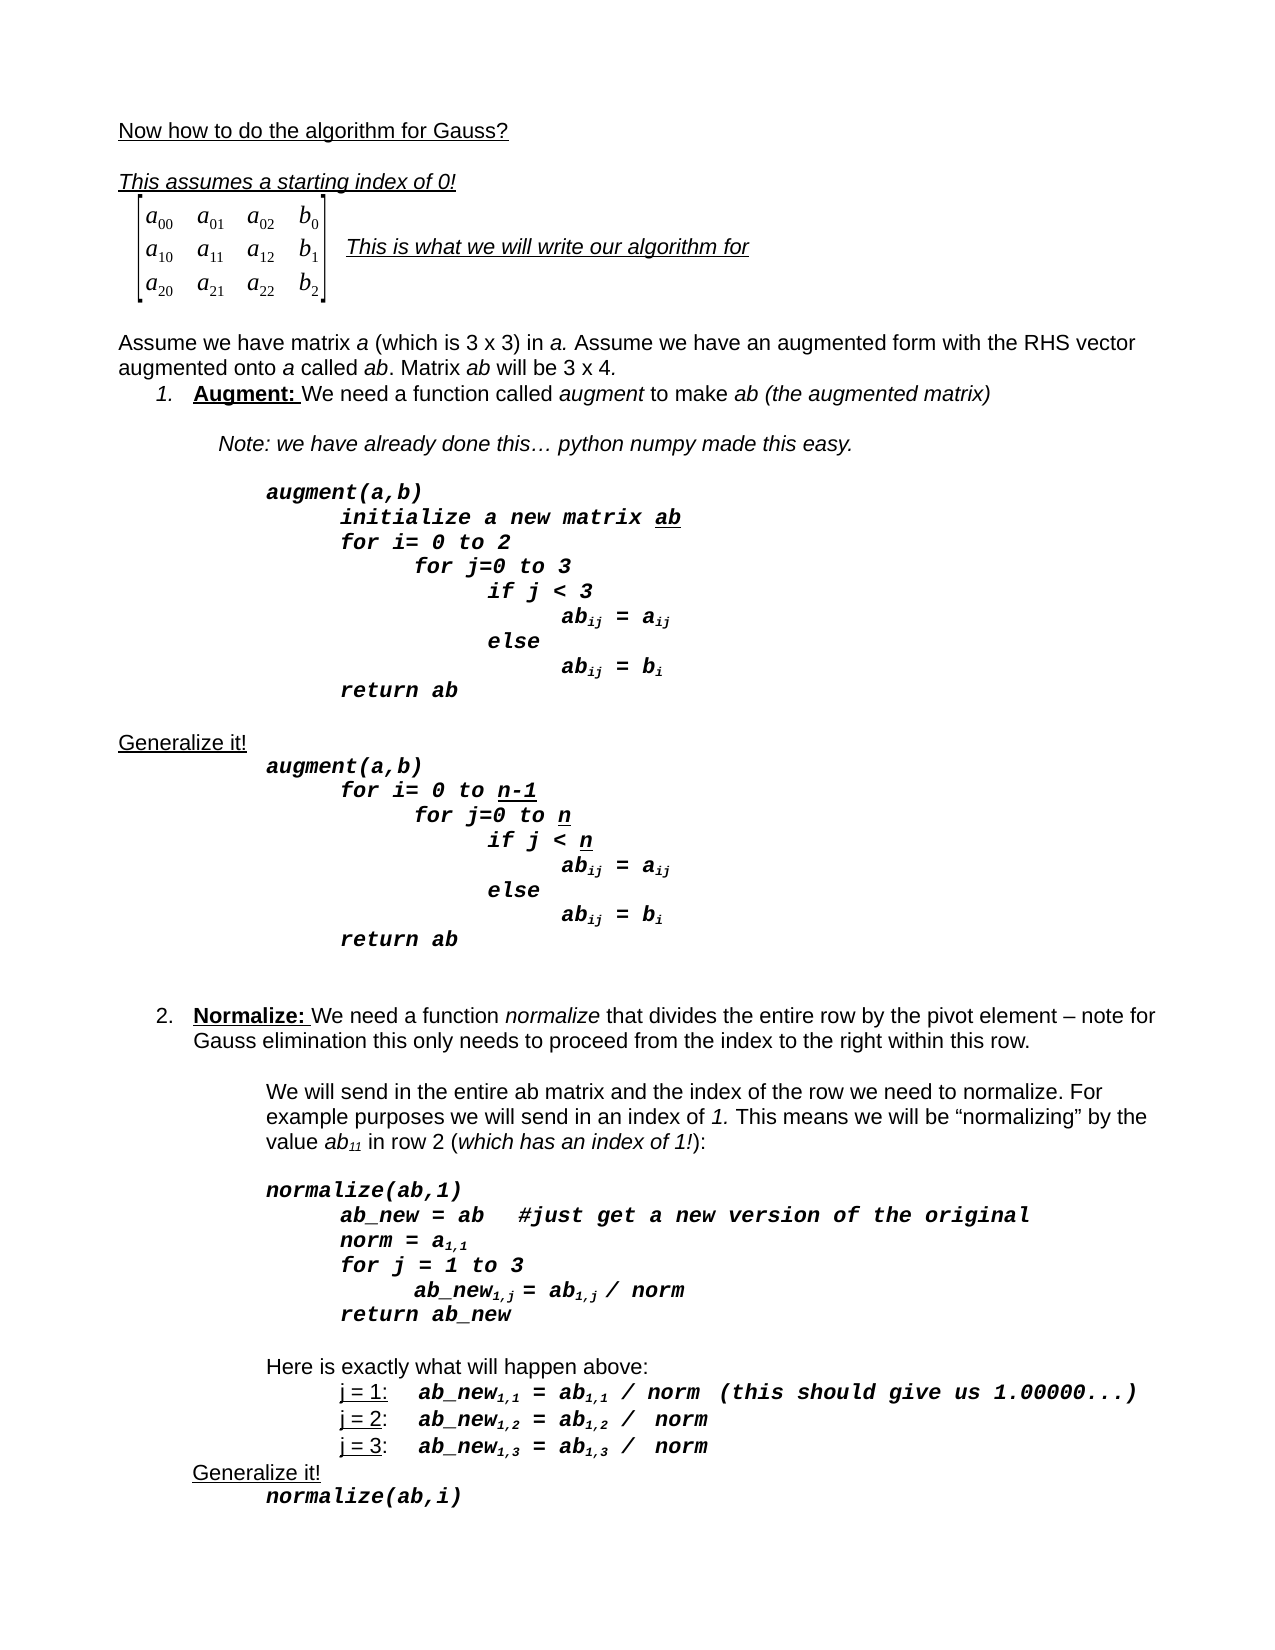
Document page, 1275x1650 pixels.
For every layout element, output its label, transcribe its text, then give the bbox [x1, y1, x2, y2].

text augment(a,b) [266, 755, 1157, 779]
text Generalize it! [118, 729, 1157, 755]
text else [487, 630, 1157, 655]
text ab_new1,j = ab1,j / norm [413, 1279, 1157, 1303]
text Here is exactly what will happen above: [266, 1353, 1157, 1379]
text abij = bi [561, 903, 1157, 928]
text Assume we have matrix a (which is 3 x 3) in a. Assume we have an augmented form with the RHS vector augmented onto a called ab. Matrix ab will be 3 x 4. [118, 330, 1157, 380]
text abij = aij [561, 854, 1157, 879]
text for j = 1 to 3 [340, 1254, 1157, 1279]
text We will send in the entire ab matrix and the index of the row we need to normalize. For example purposes we will send in an index of 1. This means we will be “normalizing” by the value ab11 in row 2 (which has an index of 1!): [266, 1079, 1157, 1154]
text augment(a,b) [266, 481, 1157, 506]
text ab_new = ab #just get a new version of the original [340, 1204, 1157, 1229]
text initialize a new matrix ab [340, 506, 1157, 531]
text Note: we have already done this… python numpy made this easy. [118, 431, 1157, 456]
text if j < 3 [487, 580, 1157, 605]
text j = 2: ab_new1,2 = ab1,2 / norm [340, 1406, 1157, 1433]
text Generalize it! [192, 1460, 1157, 1485]
text abij = aij [561, 605, 1157, 630]
text return ab [340, 679, 1157, 704]
list Augment: We need a function called augment to make ab (the augmented matrix) [156, 380, 1157, 406]
text for i= 0 to 2 [340, 531, 1157, 556]
text This assumes a starting index of 0! [118, 168, 1157, 194]
text for j=0 to n [413, 804, 1157, 829]
text abij = bi [561, 655, 1157, 679]
text for j=0 to 3 [413, 556, 1157, 580]
text j = 3: ab_new1,3 = ab1,3 / norm [340, 1433, 1157, 1460]
text norm = a1,1 [340, 1229, 1157, 1254]
text if j < n [487, 829, 1157, 854]
list Normalize: We need a function normalize that divides the entire row by the pivot element – note for Gauss elimination this only needs to proceed from the index to the right within this row. [156, 1003, 1157, 1053]
text normalize(ab,i) [266, 1485, 1157, 1510]
text for i= 0 to n-1 [340, 779, 1157, 804]
text else [487, 879, 1157, 903]
text This is what we will write our algorithm for [118, 194, 1157, 305]
text normalize(ab,1) [266, 1179, 1157, 1204]
text return ab [340, 928, 1157, 953]
text j = 1: ab_new1,1 = ab1,1 / norm (this should give us 1.00000...) [340, 1379, 1157, 1406]
text Now how to do the algorithm for Gauss? [118, 118, 1157, 143]
text return ab_new [340, 1303, 1157, 1328]
